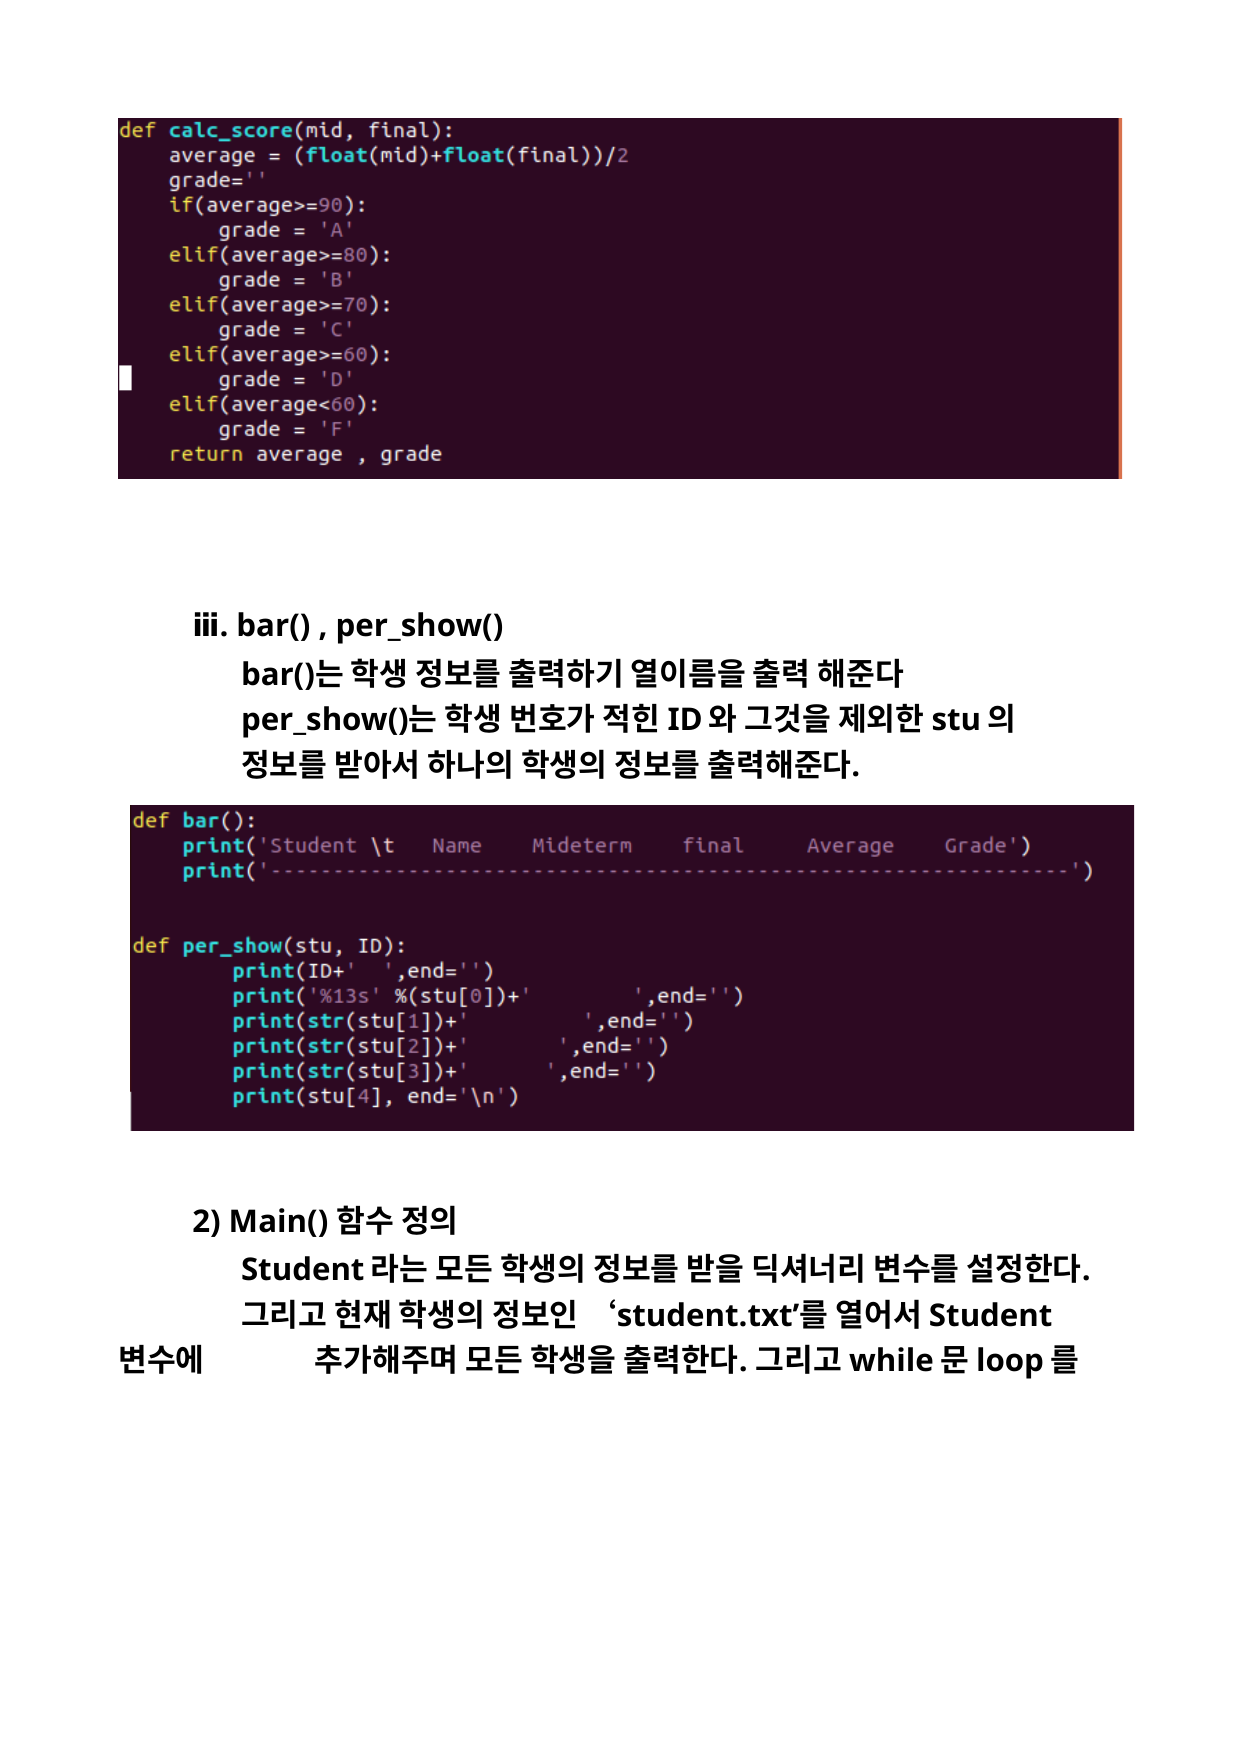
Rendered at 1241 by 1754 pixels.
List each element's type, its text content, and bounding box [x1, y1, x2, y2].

text Student라는 모든 학생의 정보를 받을 딕셔너리 변수를 설정한다. 그리고 현재 학생의 정보인 ‘student.txt’를 열어서 Student 변수에 추가해주며 모든 학생을 출력한다. 그리고 while문 loop를 [118, 1244, 1122, 1423]
picture [130, 805, 1135, 1131]
text 2) Main() 함수 정의 [118, 1187, 1122, 1244]
picture [118, 118, 1123, 479]
text ⅲ. bar() , per_show() [118, 592, 1122, 649]
text bar()는 학생 정보를 출력하기 열이름을 출력 해준다 [118, 649, 1122, 694]
text 정보를 받아서 하나의 학생의 정보를 출력해준다. [118, 740, 1122, 785]
text per_show()는 학생 번호가 적힌 ID와 그것을 제외한 stu의 [118, 694, 1122, 740]
